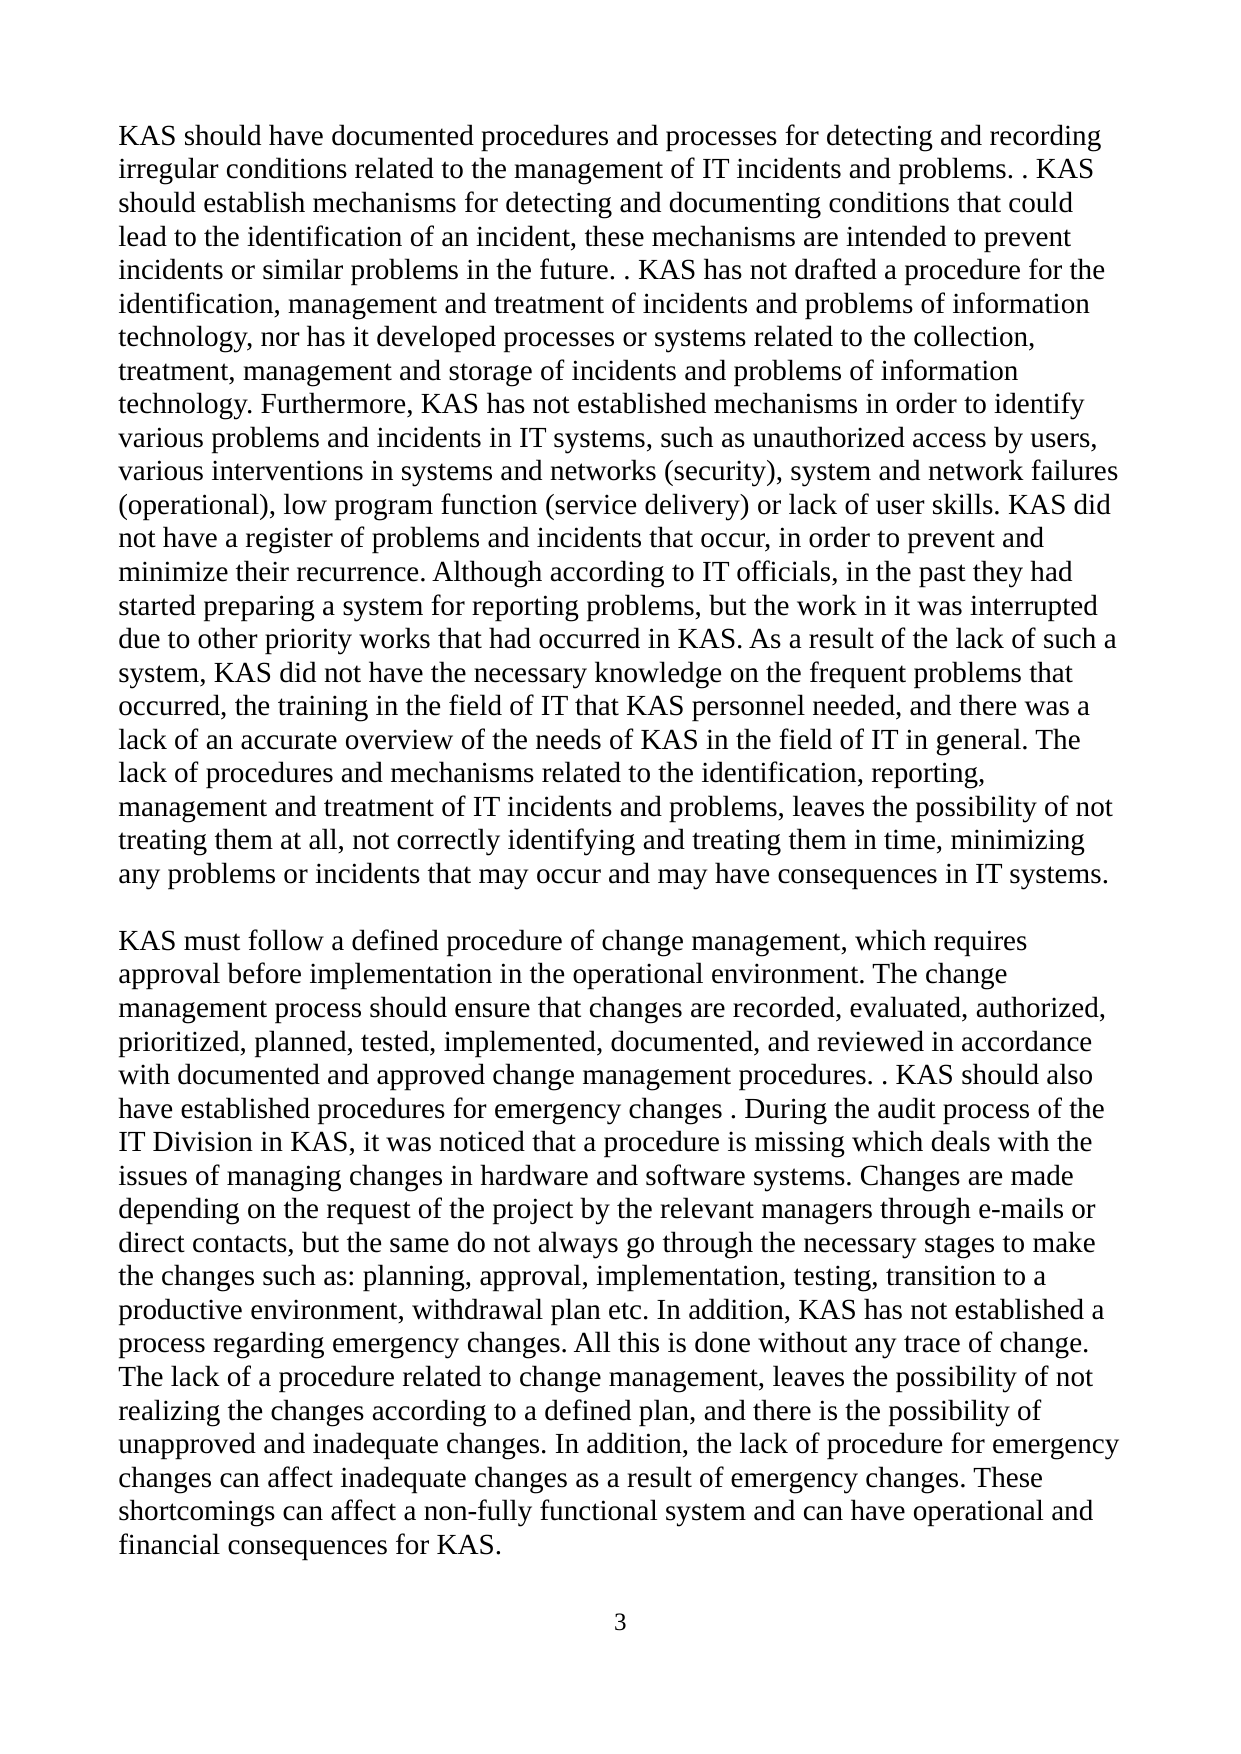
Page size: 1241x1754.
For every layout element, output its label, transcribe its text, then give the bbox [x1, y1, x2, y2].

text KAS must follow a defined procedure of change management, which requires approval before implementation in the operational environment. The change management process should ensure that changes are recorded, evaluated, authorized, prioritized, planned, tested, implemented, documented, and reviewed in accordance with documented and approved change management procedures. . KAS should also have established procedures for emergency changes . During the audit process of the IT Division in KAS, it was noticed that a procedure is missing which deals with the issues of managing changes in hardware and software systems. Changes are made depending on the request of the project by the relevant managers through e-mails or direct contacts, but the same do not always go through the necessary stages to make the changes such as: planning, approval, implementation, testing, transition to a productive environment, withdrawal plan etc. In addition, KAS has not established a process regarding emergency changes. All this is done without any trace of change. The lack of a procedure related to change management, leaves the possibility of not realizing the changes according to a defined plan, and there is the possibility of unapproved and inadequate changes. In addition, the lack of procedure for emergency changes can affect inadequate changes as a result of emergency changes. These shortcomings can affect a non-fully functional system and can have operational and financial consequences for KAS. [118, 923, 1122, 1560]
text KAS should have documented procedures and processes for detecting and recording irregular conditions related to the management of IT incidents and problems. . KAS should establish mechanisms for detecting and documenting conditions that could lead to the identification of an incident, these mechanisms are intended to prevent incidents or similar problems in the future. . KAS has not drafted a procedure for the identification, management and treatment of incidents and problems of information technology, nor has it developed processes or systems related to the collection, treatment, management and storage of incidents and problems of information technology. Furthermore, KAS has not established mechanisms in order to identify various problems and incidents in IT systems, such as unauthorized access by users, various interventions in systems and networks (security), system and network failures (operational), low program function (service delivery) or lack of user skills. KAS did not have a register of problems and incidents that occur, in order to prevent and minimize their recurrence. Although according to IT officials, in the past they had started preparing a system for reporting problems, but the work in it was interrupted due to other priority works that had occurred in KAS. As a result of the lack of such a system, KAS did not have the necessary knowledge on the frequent problems that occurred, the training in the field of IT that KAS personnel needed, and there was a lack of an accurate overview of the needs of KAS in the field of IT in general. The lack of procedures and mechanisms related to the identification, reporting, management and treatment of IT incidents and problems, leaves the possibility of not treating them at all, not correctly identifying and treating them in time, minimizing any problems or incidents that may occur and may have consequences in IT systems. [118, 118, 1122, 889]
